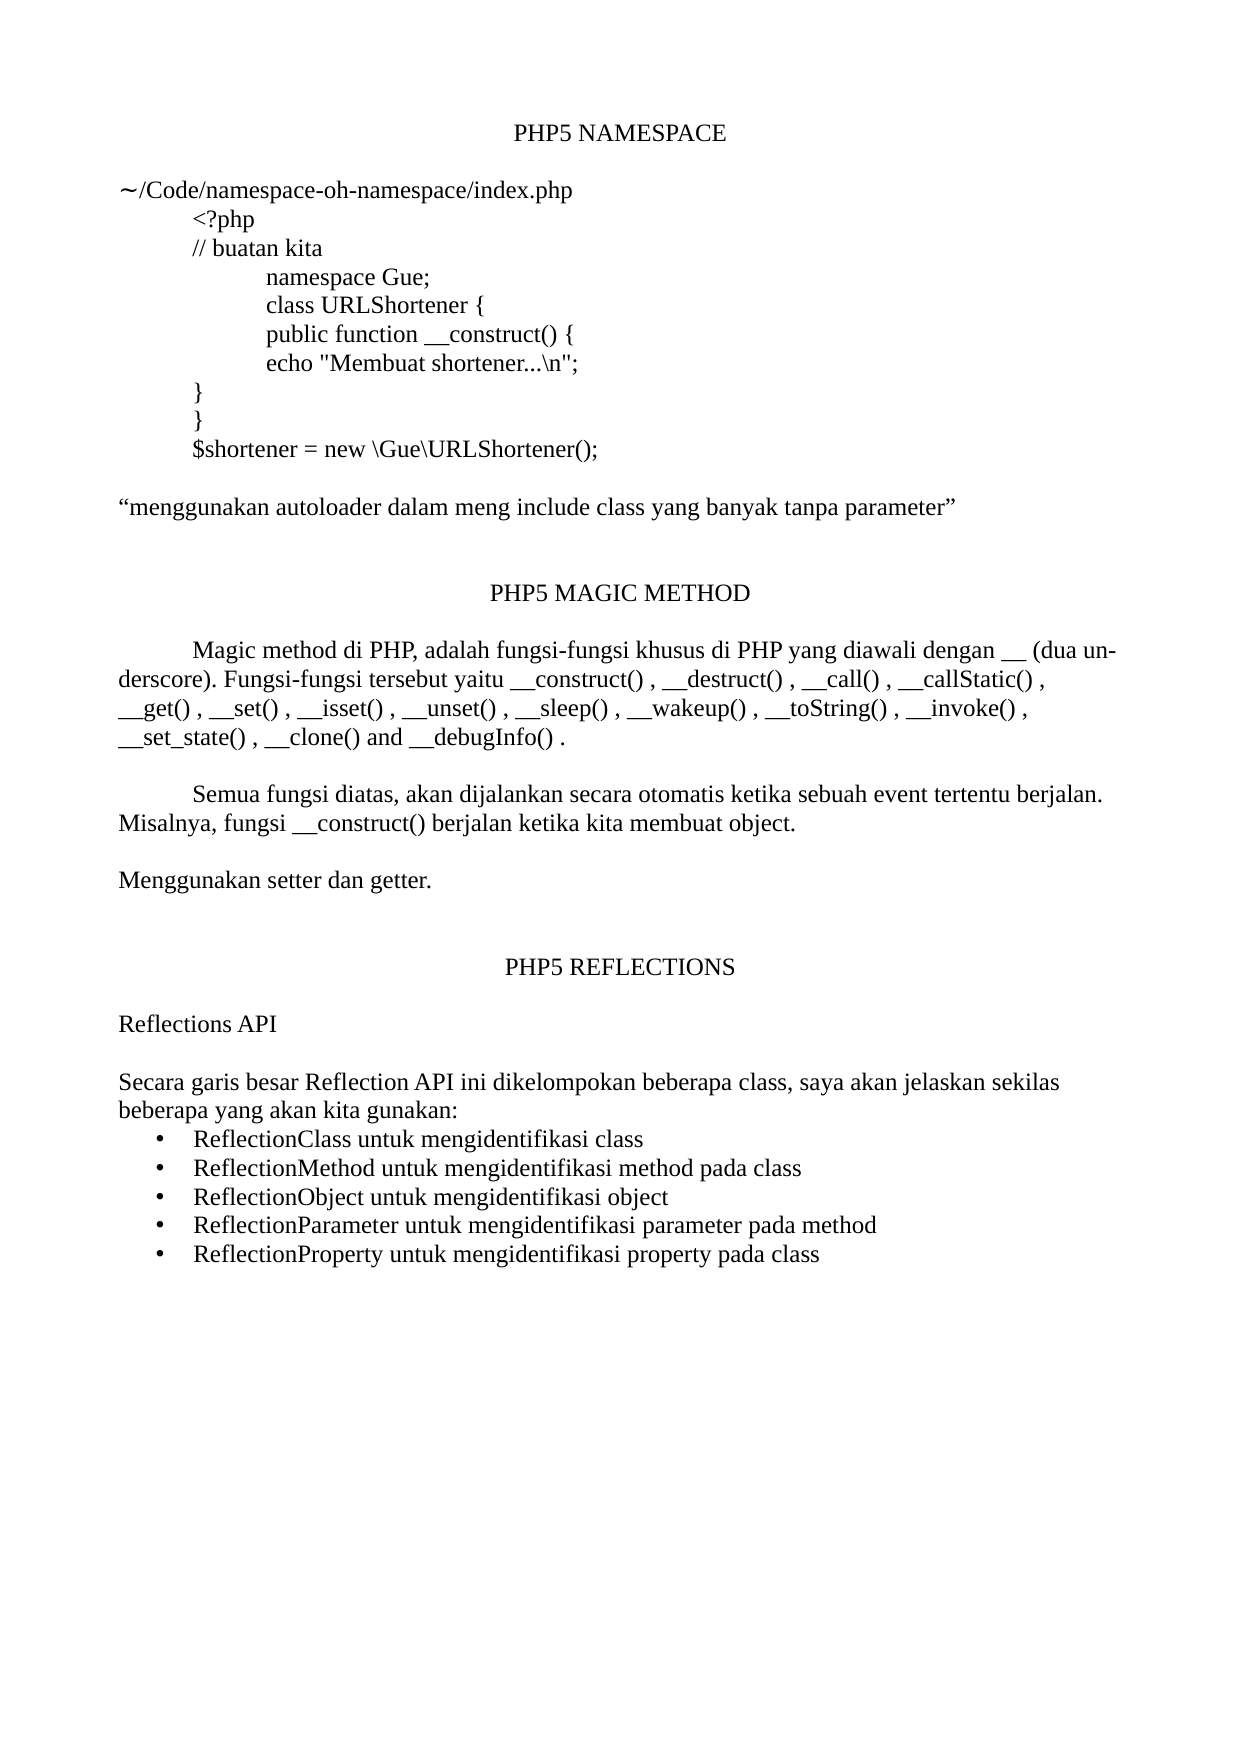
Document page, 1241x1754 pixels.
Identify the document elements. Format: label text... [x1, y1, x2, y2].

text derscore). Fungsi-fungsi tersebut yaitu __construct() , __destruct() , __call() , __callStatic() , [118, 664, 1122, 693]
list ReflectionMethod untuk mengidentifikasi method pada class [156, 1153, 1122, 1182]
text Magic method di PHP, adalah fungsi-fungsi khusus di PHP yang diawali dengan __ (dua un- [118, 636, 1122, 664]
text $shortener = new \Gue\URLShortener(); [118, 434, 1122, 463]
text “menggunakan autoloader dalam meng include class yang banyak tanpa parameter” [118, 492, 1122, 521]
text echo "Membuat shortener...\n"; [118, 348, 1122, 377]
text PHP5 NAMESPACE [118, 118, 1122, 147]
text __set_state() , __clone() and __debugInfo() . [118, 722, 1122, 751]
text PHP5 REFLECTIONS [118, 952, 1122, 981]
text Semua fungsi diatas, akan dijalankan secara otomatis ketika sebuah event tertentu berjalan. [118, 779, 1122, 808]
list ReflectionParameter untuk mengidentifikasi parameter pada method [156, 1211, 1122, 1239]
text class URLShortener { [118, 291, 1122, 319]
list ReflectionObject untuk mengidentifikasi object [156, 1182, 1122, 1211]
text Reflections API [118, 1009, 1122, 1038]
text namespace Gue; [118, 262, 1122, 291]
text ∼/Code/namespace-oh-namespace/index.php [118, 176, 1122, 204]
text public function __construct() { [118, 319, 1122, 348]
list ReflectionClass untuk mengidentifikasi class [156, 1124, 1122, 1153]
list ReflectionProperty untuk mengidentifikasi property pada class [156, 1239, 1122, 1268]
text __get() , __set() , __isset() , __unset() , __sleep() , __wakeup() , __toString() , __invoke() , [118, 693, 1122, 722]
text // buatan kita [118, 233, 1122, 262]
text Secara garis besar Reflection API ini dikelompokan beberapa class, saya akan jelaskan sekilas beberapa yang akan kita gunakan: [118, 1067, 1122, 1124]
text } [118, 406, 1122, 434]
text PHP5 MAGIC METHOD [118, 578, 1122, 607]
text <?php [118, 204, 1122, 233]
text Misalnya, fungsi __construct() berjalan ketika kita membuat object. [118, 808, 1122, 837]
text Menggunakan setter dan getter. [118, 866, 1122, 894]
text } [118, 377, 1122, 406]
